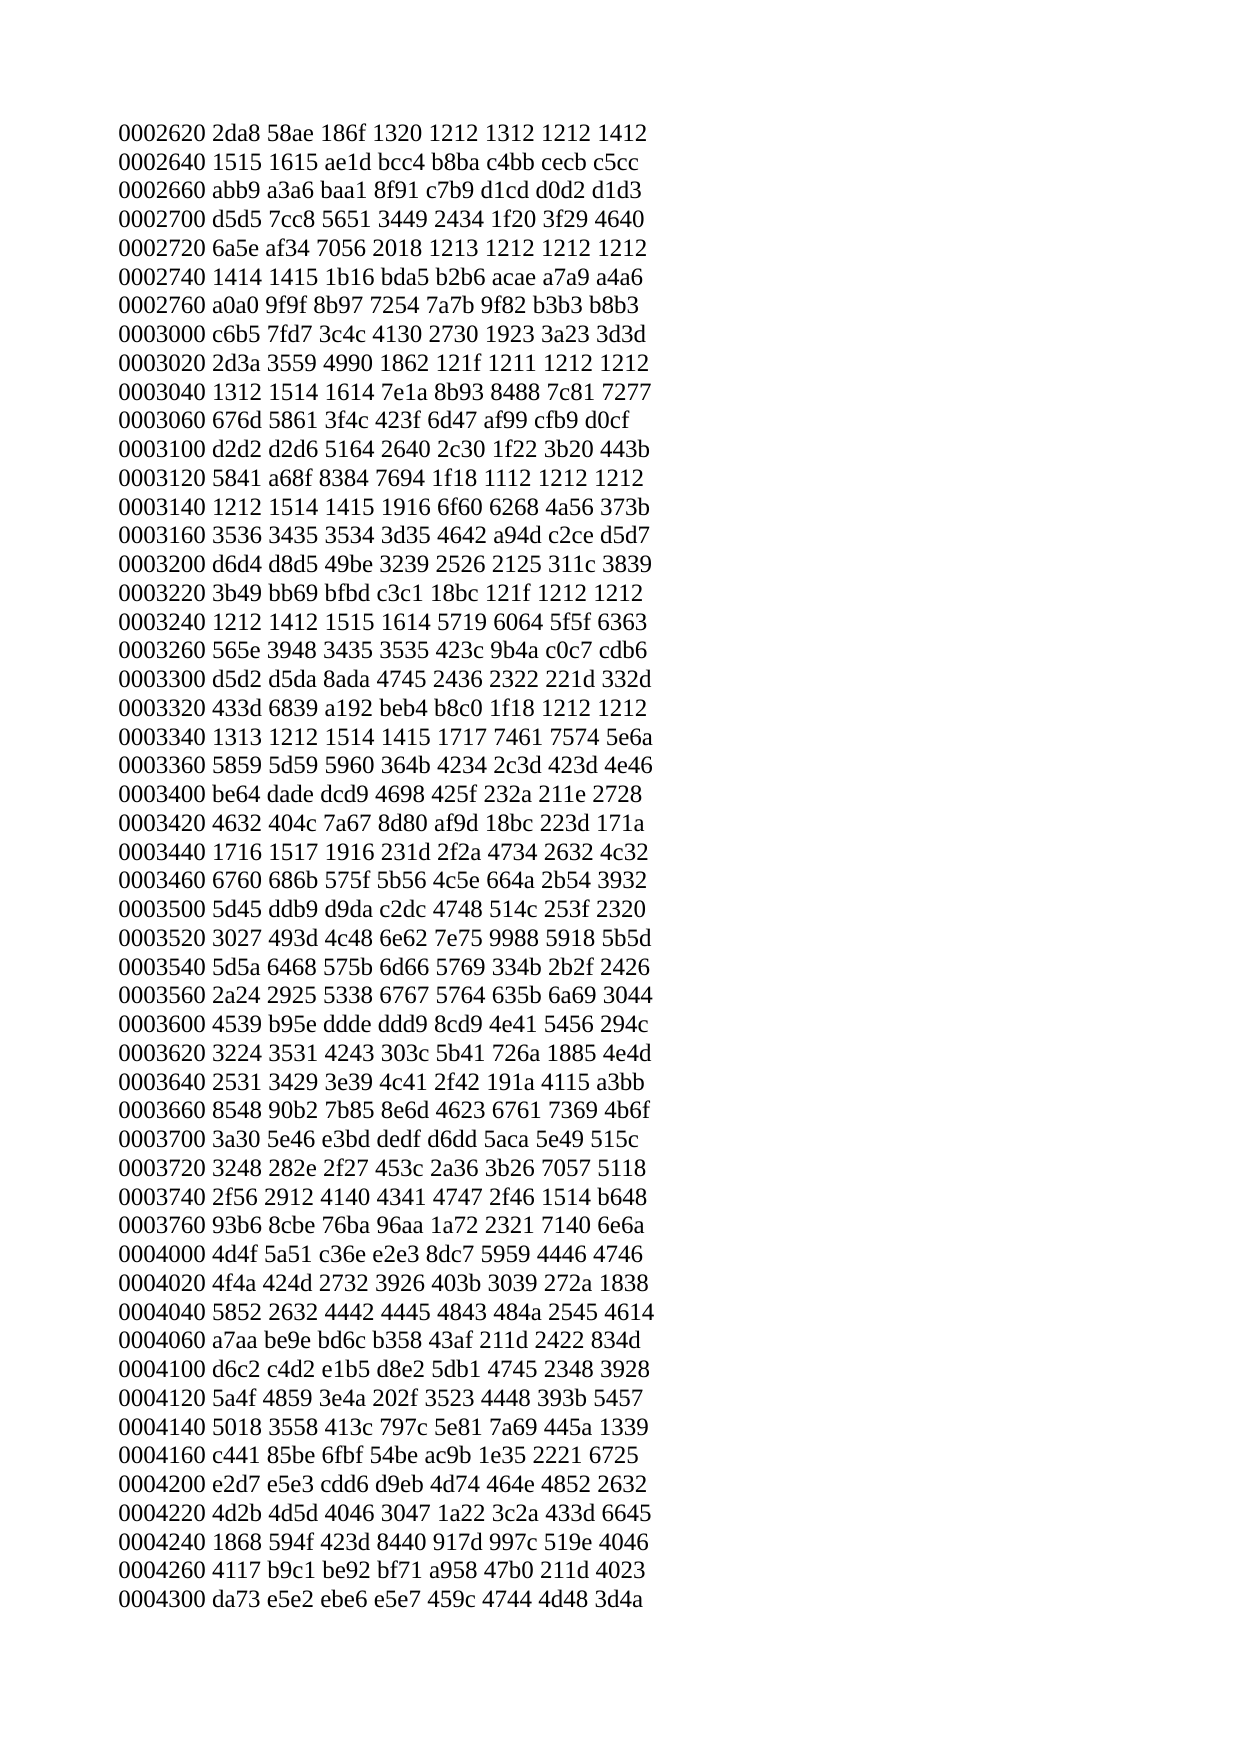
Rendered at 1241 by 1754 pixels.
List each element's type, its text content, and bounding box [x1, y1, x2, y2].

text 0003200 d6d4 d8d5 49be 3239 2526 2125 311c 3839 [118, 549, 1122, 578]
text 0003060 676d 5861 3f4c 423f 6d47 af99 cfb9 d0cf [118, 406, 1122, 434]
text 0003620 3224 3531 4243 303c 5b41 726a 1885 4e4d [118, 1038, 1122, 1067]
text 0003100 d2d2 d2d6 5164 2640 2c30 1f22 3b20 443b [118, 434, 1122, 463]
text 0003120 5841 a68f 8384 7694 1f18 1112 1212 1212 [118, 463, 1122, 492]
text 0003560 2a24 2925 5338 6767 5764 635b 6a69 3044 [118, 981, 1122, 1009]
text 0003460 6760 686b 575f 5b56 4c5e 664a 2b54 3932 [118, 866, 1122, 894]
text 0003600 4539 b95e ddde ddd9 8cd9 4e41 5456 294c [118, 1009, 1122, 1038]
text 0002660 abb9 a3a6 baa1 8f91 c7b9 d1cd d0d2 d1d3 [118, 176, 1122, 204]
text 0003240 1212 1412 1515 1614 5719 6064 5f5f 6363 [118, 607, 1122, 636]
text 0003420 4632 404c 7a67 8d80 af9d 18bc 223d 171a [118, 808, 1122, 837]
text 0003140 1212 1514 1415 1916 6f60 6268 4a56 373b [118, 492, 1122, 521]
text 0003440 1716 1517 1916 231d 2f2a 4734 2632 4c32 [118, 837, 1122, 866]
text 0003160 3536 3435 3534 3d35 4642 a94d c2ce d5d7 [118, 521, 1122, 549]
text 0003320 433d 6839 a192 beb4 b8c0 1f18 1212 1212 [118, 693, 1122, 722]
text 0002760 a0a0 9f9f 8b97 7254 7a7b 9f82 b3b3 b8b3 [118, 291, 1122, 319]
text 0004040 5852 2632 4442 4445 4843 484a 2545 4614 [118, 1297, 1122, 1326]
text 0004160 c441 85be 6fbf 54be ac9b 1e35 2221 6725 [118, 1441, 1122, 1469]
text 0003360 5859 5d59 5960 364b 4234 2c3d 423d 4e46 [118, 751, 1122, 779]
text 0003300 d5d2 d5da 8ada 4745 2436 2322 221d 332d [118, 664, 1122, 693]
text 0004140 5018 3558 413c 797c 5e81 7a69 445a 1339 [118, 1412, 1122, 1441]
text 0002720 6a5e af34 7056 2018 1213 1212 1212 1212 [118, 233, 1122, 262]
text 0003720 3248 282e 2f27 453c 2a36 3b26 7057 5118 [118, 1153, 1122, 1182]
text 0004100 d6c2 c4d2 e1b5 d8e2 5db1 4745 2348 3928 [118, 1354, 1122, 1383]
text 0003540 5d5a 6468 575b 6d66 5769 334b 2b2f 2426 [118, 952, 1122, 981]
text 0004200 e2d7 e5e3 cdd6 d9eb 4d74 464e 4852 2632 [118, 1469, 1122, 1498]
text 0002740 1414 1415 1b16 bda5 b2b6 acae a7a9 a4a6 [118, 262, 1122, 291]
text 0004220 4d2b 4d5d 4046 3047 1a22 3c2a 433d 6645 [118, 1498, 1122, 1527]
text 0003760 93b6 8cbe 76ba 96aa 1a72 2321 7140 6e6a [118, 1211, 1122, 1239]
text 0004020 4f4a 424d 2732 3926 403b 3039 272a 1838 [118, 1268, 1122, 1297]
text 0003700 3a30 5e46 e3bd dedf d6dd 5aca 5e49 515c [118, 1124, 1122, 1153]
text 0003340 1313 1212 1514 1415 1717 7461 7574 5e6a [118, 722, 1122, 751]
text 0004300 da73 e5e2 ebe6 e5e7 459c 4744 4d48 3d4a [118, 1584, 1122, 1613]
text 0004060 a7aa be9e bd6c b358 43af 211d 2422 834d [118, 1326, 1122, 1354]
text 0004000 4d4f 5a51 c36e e2e3 8dc7 5959 4446 4746 [118, 1239, 1122, 1268]
text 0003040 1312 1514 1614 7e1a 8b93 8488 7c81 7277 [118, 377, 1122, 406]
text 0003640 2531 3429 3e39 4c41 2f42 191a 4115 a3bb [118, 1067, 1122, 1096]
text 0002620 2da8 58ae 186f 1320 1212 1312 1212 1412 [118, 118, 1122, 147]
text 0003220 3b49 bb69 bfbd c3c1 18bc 121f 1212 1212 [118, 578, 1122, 607]
text 0004260 4117 b9c1 be92 bf71 a958 47b0 211d 4023 [118, 1556, 1122, 1584]
text 0003520 3027 493d 4c48 6e62 7e75 9988 5918 5b5d [118, 923, 1122, 952]
text 0004240 1868 594f 423d 8440 917d 997c 519e 4046 [118, 1527, 1122, 1556]
text 0003260 565e 3948 3435 3535 423c 9b4a c0c7 cdb6 [118, 636, 1122, 664]
text 0004120 5a4f 4859 3e4a 202f 3523 4448 393b 5457 [118, 1383, 1122, 1412]
text 0003400 be64 dade dcd9 4698 425f 232a 211e 2728 [118, 779, 1122, 808]
text 0002700 d5d5 7cc8 5651 3449 2434 1f20 3f29 4640 [118, 204, 1122, 233]
text 0002640 1515 1615 ae1d bcc4 b8ba c4bb cecb c5cc [118, 147, 1122, 176]
text 0003660 8548 90b2 7b85 8e6d 4623 6761 7369 4b6f [118, 1096, 1122, 1124]
text 0003000 c6b5 7fd7 3c4c 4130 2730 1923 3a23 3d3d [118, 319, 1122, 348]
text 0003500 5d45 ddb9 d9da c2dc 4748 514c 253f 2320 [118, 894, 1122, 923]
text 0003740 2f56 2912 4140 4341 4747 2f46 1514 b648 [118, 1182, 1122, 1211]
text 0003020 2d3a 3559 4990 1862 121f 1211 1212 1212 [118, 348, 1122, 377]
